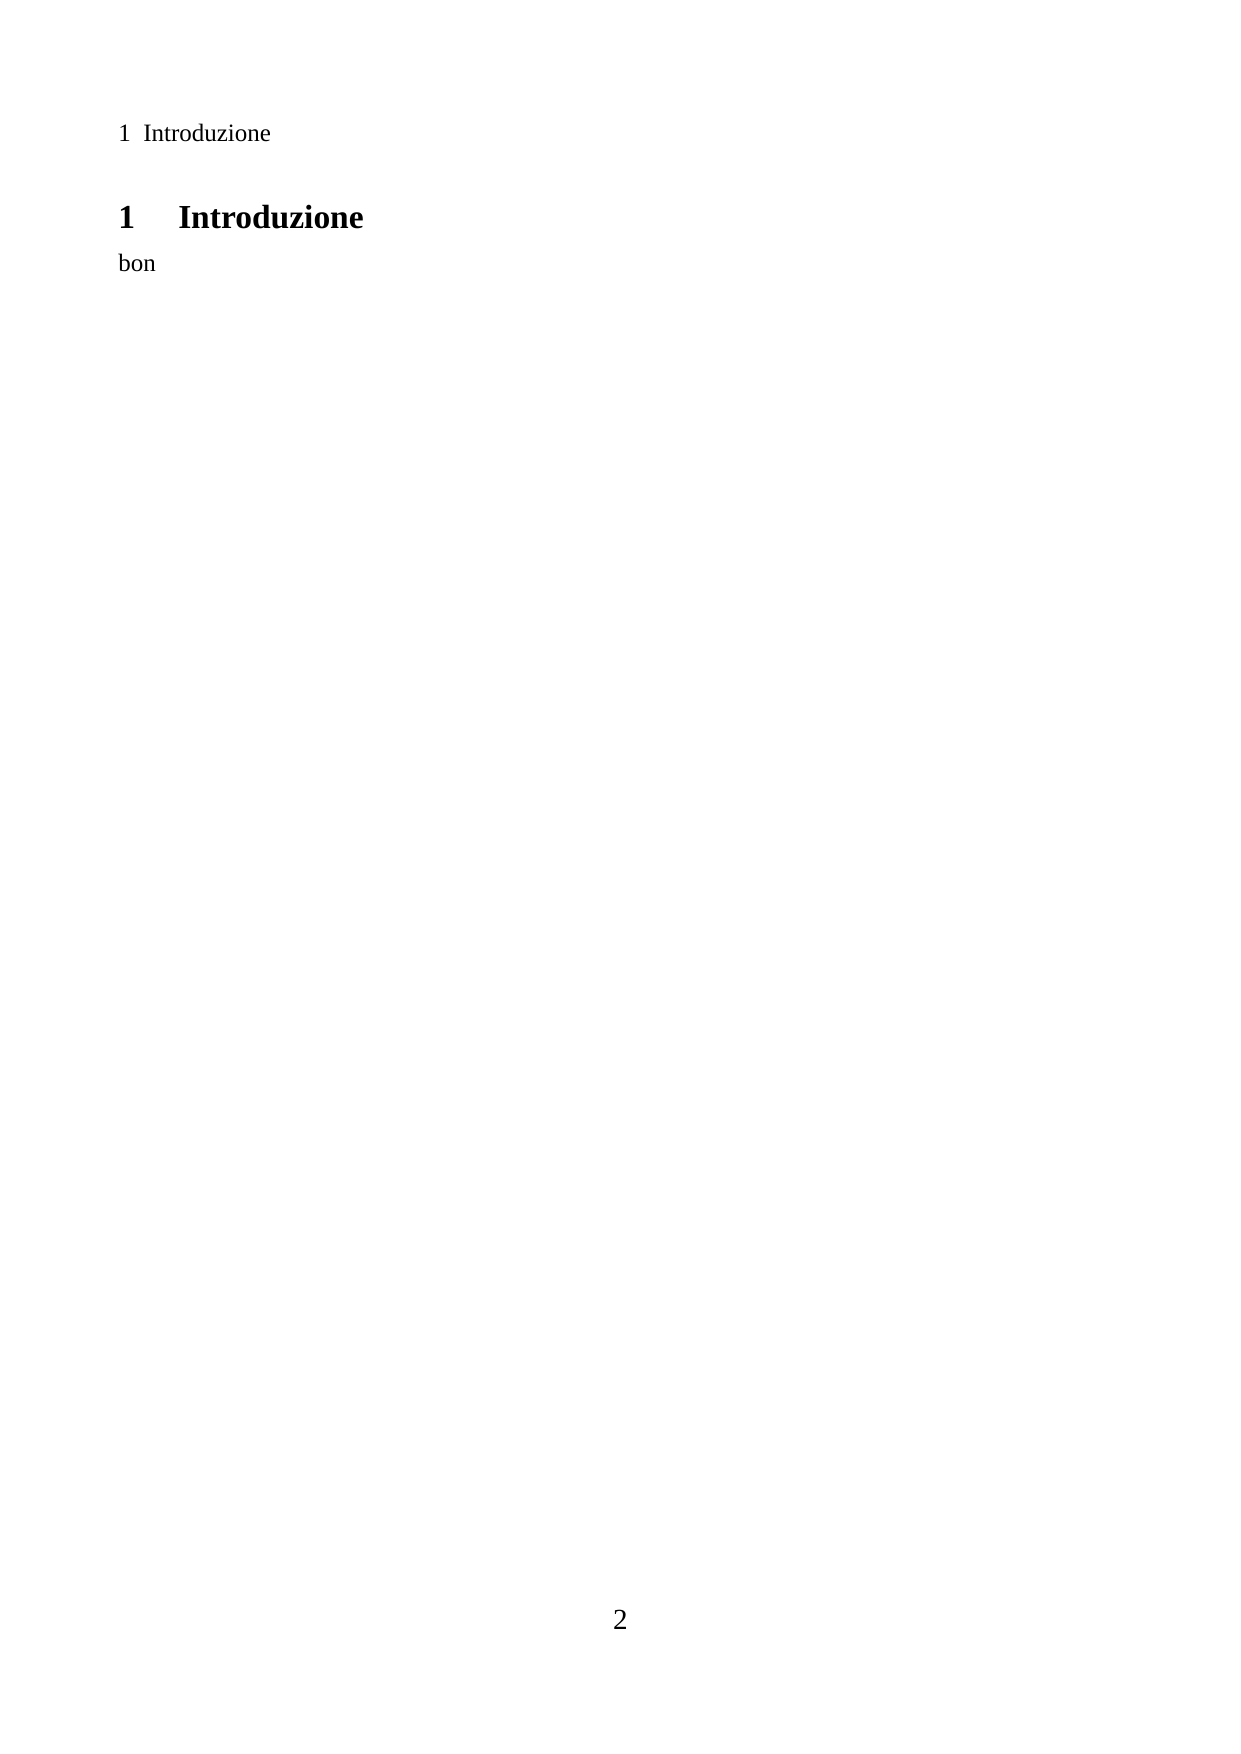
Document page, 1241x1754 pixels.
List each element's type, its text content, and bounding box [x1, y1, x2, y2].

subtitle Introduzione [118, 197, 1122, 236]
text bon [118, 248, 1122, 277]
